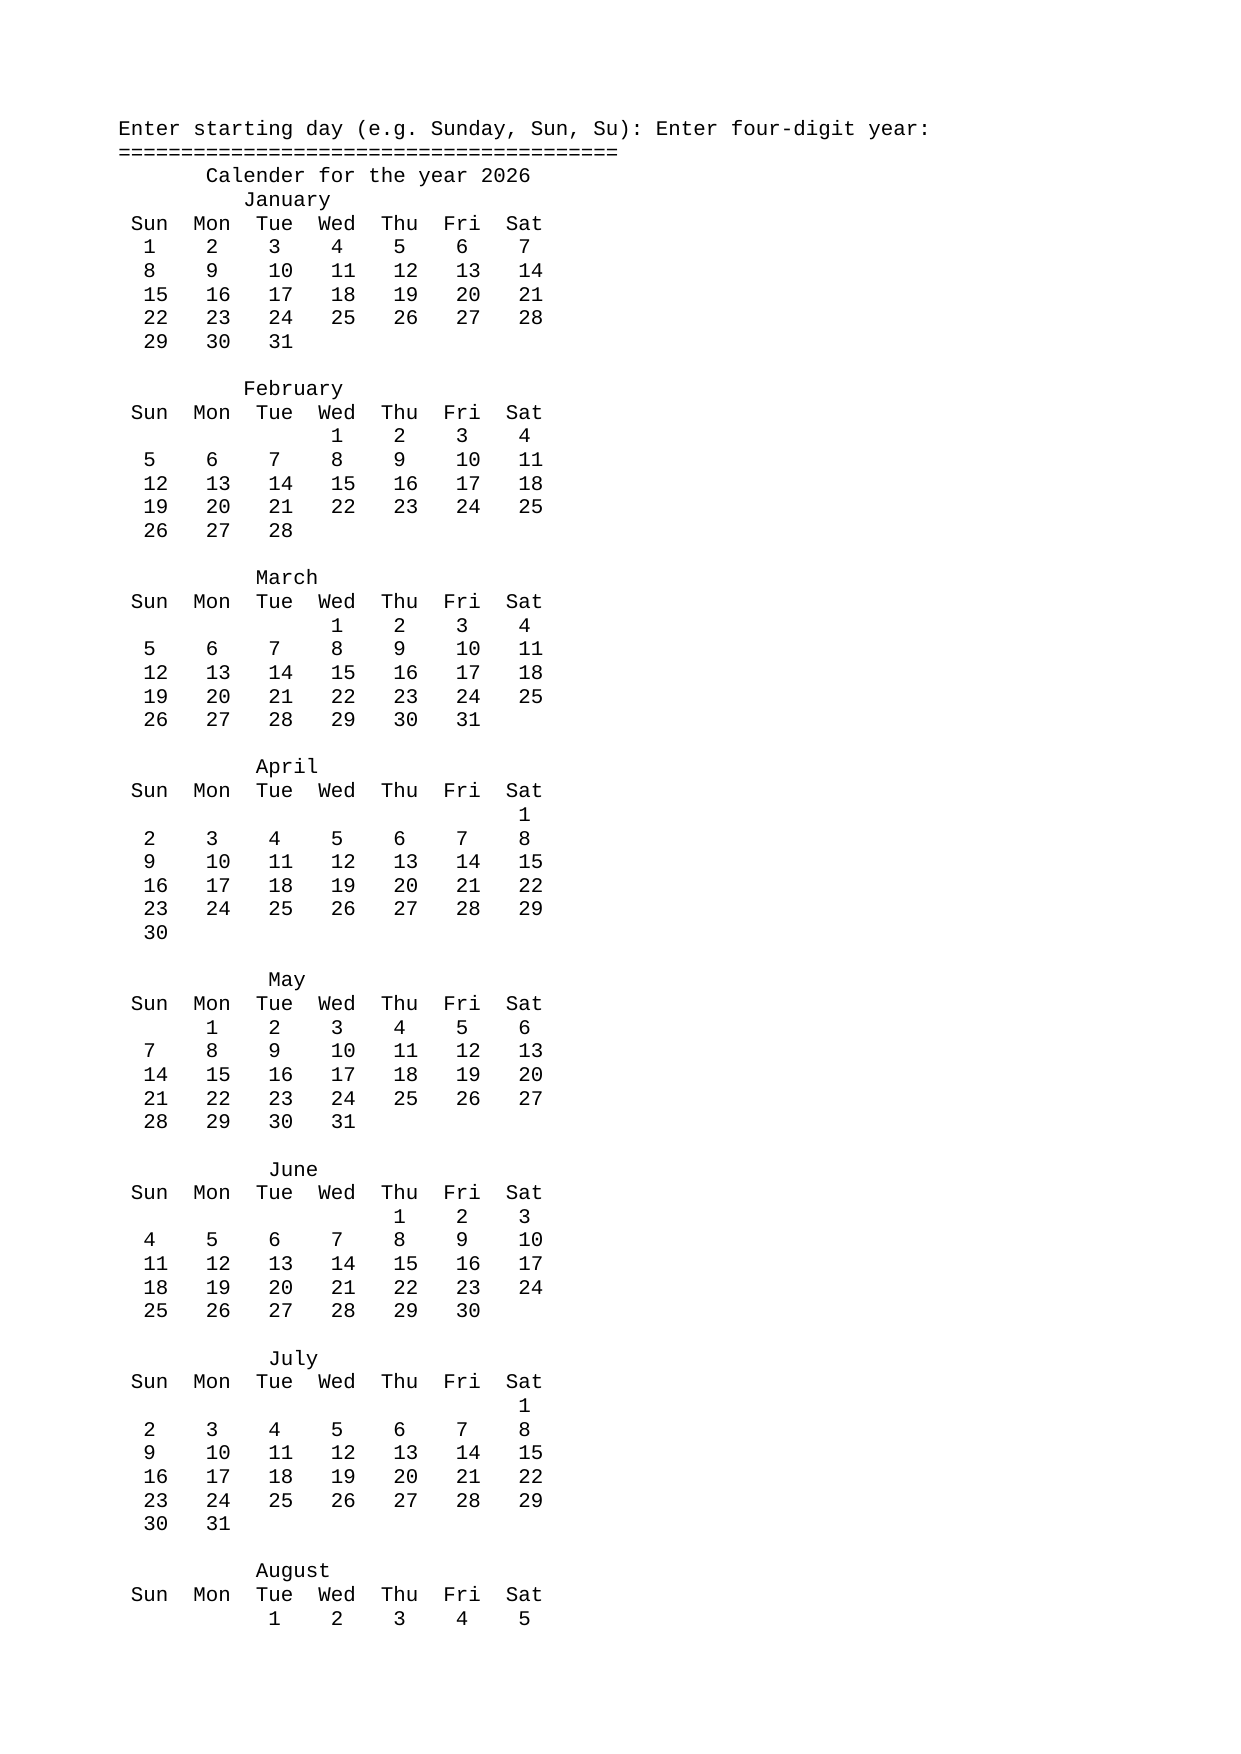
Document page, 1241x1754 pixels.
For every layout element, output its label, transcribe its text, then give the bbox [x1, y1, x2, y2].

text 29 30 31 [118, 331, 1122, 354]
text Sun Mon Tue Wed Thu Fri Sat [118, 780, 1122, 804]
text 30 [118, 922, 1122, 946]
text Sun Mon Tue Wed Thu Fri Sat [118, 591, 1122, 615]
text 11 12 13 14 15 16 17 [118, 1253, 1122, 1277]
text 19 20 21 22 23 24 25 [118, 686, 1122, 709]
text 5 6 7 8 9 10 11 [118, 638, 1122, 662]
text March [118, 567, 1122, 591]
text January [118, 189, 1122, 213]
text 4 5 6 7 8 9 10 [118, 1229, 1122, 1253]
text June [118, 1158, 1122, 1182]
text 1 2 3 4 [118, 615, 1122, 638]
text 15 16 17 18 19 20 21 [118, 284, 1122, 307]
text July [118, 1348, 1122, 1371]
text 16 17 18 19 20 21 22 [118, 1466, 1122, 1489]
text 26 27 28 29 30 31 [118, 709, 1122, 733]
text 1 2 3 4 5 6 7 [118, 236, 1122, 260]
text 14 15 16 17 18 19 20 [118, 1064, 1122, 1088]
text 1 2 3 4 5 [118, 1608, 1122, 1631]
text April [118, 757, 1122, 780]
text 9 10 11 12 13 14 15 [118, 851, 1122, 875]
text 12 13 14 15 16 17 18 [118, 662, 1122, 686]
text 23 24 25 26 27 28 29 [118, 898, 1122, 922]
text Sun Mon Tue Wed Thu Fri Sat [118, 993, 1122, 1017]
text February [118, 378, 1122, 402]
text Sun Mon Tue Wed Thu Fri Sat [118, 1182, 1122, 1206]
text 18 19 20 21 22 23 24 [118, 1277, 1122, 1300]
text 1 [118, 1395, 1122, 1419]
text Sun Mon Tue Wed Thu Fri Sat [118, 1584, 1122, 1608]
text 2 3 4 5 6 7 8 [118, 827, 1122, 851]
text 5 6 7 8 9 10 11 [118, 449, 1122, 473]
text ======================================== [118, 142, 1122, 165]
text 28 29 30 31 [118, 1111, 1122, 1135]
text Sun Mon Tue Wed Thu Fri Sat [118, 1371, 1122, 1395]
text 2 3 4 5 6 7 8 [118, 1419, 1122, 1442]
text 1 2 3 [118, 1206, 1122, 1229]
text Sun Mon Tue Wed Thu Fri Sat [118, 402, 1122, 426]
text 12 13 14 15 16 17 18 [118, 473, 1122, 496]
text 22 23 24 25 26 27 28 [118, 307, 1122, 331]
text 26 27 28 [118, 520, 1122, 544]
text August [118, 1561, 1122, 1584]
text 1 [118, 804, 1122, 827]
text Sun Mon Tue Wed Thu Fri Sat [118, 213, 1122, 236]
text 16 17 18 19 20 21 22 [118, 875, 1122, 898]
text 1 2 3 4 5 6 [118, 1017, 1122, 1040]
text 7 8 9 10 11 12 13 [118, 1040, 1122, 1064]
text 30 31 [118, 1513, 1122, 1537]
text Calender for the year 2026 [118, 165, 1122, 189]
text 8 9 10 11 12 13 14 [118, 260, 1122, 284]
text 25 26 27 28 29 30 [118, 1300, 1122, 1324]
text 19 20 21 22 23 24 25 [118, 496, 1122, 520]
text 1 2 3 4 [118, 426, 1122, 449]
text 9 10 11 12 13 14 15 [118, 1442, 1122, 1466]
text 21 22 23 24 25 26 27 [118, 1088, 1122, 1111]
text May [118, 969, 1122, 993]
text Enter starting day (e.g. Sunday, Sun, Su): Enter four-digit year: [118, 118, 1122, 142]
text 23 24 25 26 27 28 29 [118, 1489, 1122, 1513]
